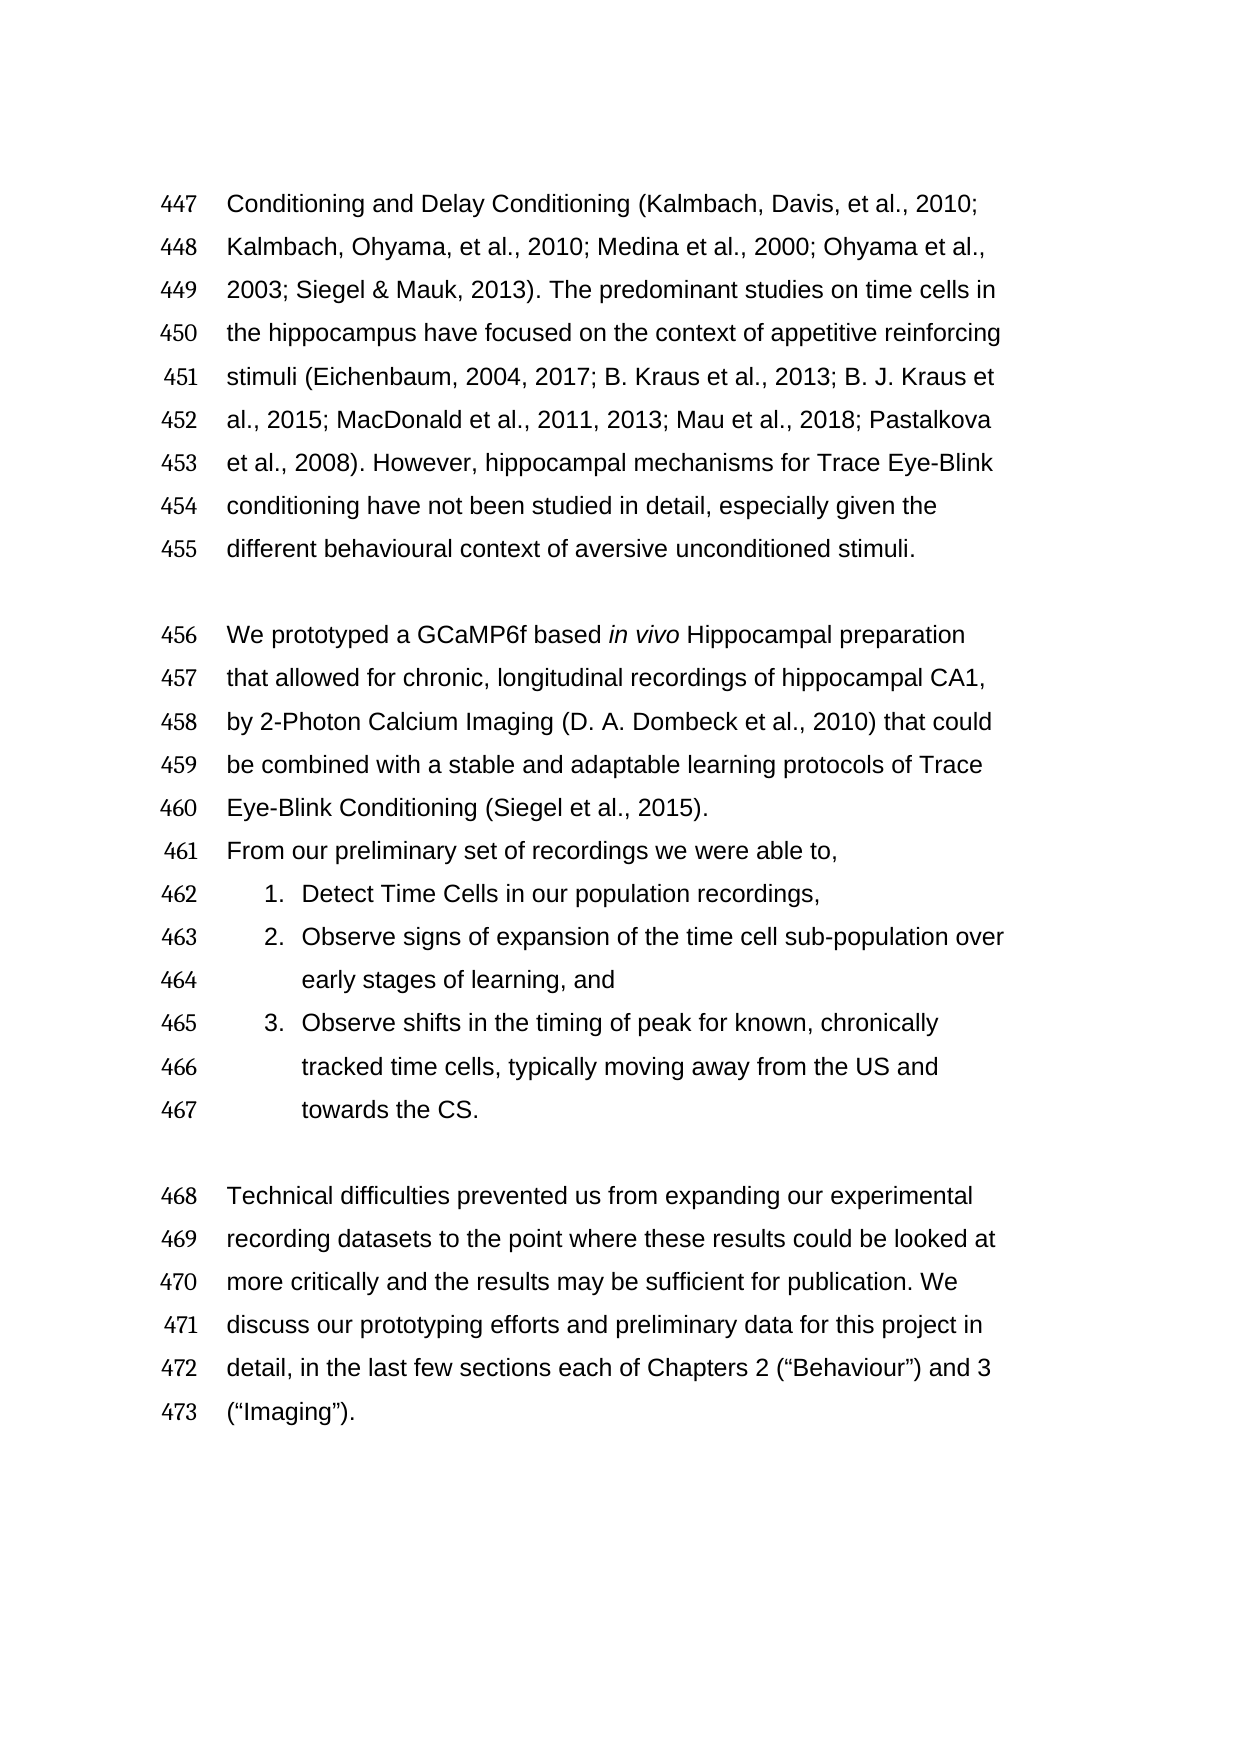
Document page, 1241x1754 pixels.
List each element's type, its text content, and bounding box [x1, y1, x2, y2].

list Observe shifts in the timing of peak for known, chronically tracked time cells, typically moving away from the US and towards the CS. [264, 1008, 1014, 1123]
text Technical difficulties prevented us from expanding our experimental recording datasets to the point where these results could be looked at more critically and the results may be sufficient for publication. We discuss our prototyping efforts and preliminary data for this project in detail, in the last few sections each of Chapters 2 (“Behaviour”) and 3 (“Imaging”). [226, 1181, 1014, 1425]
list Detect Time Cells in our population recordings, [264, 879, 1014, 908]
list Observe signs of expansion of the time cell sub-population over early stages of learning, and [264, 922, 1014, 994]
text From our preliminary set of recordings we were able to, [226, 836, 1014, 864]
text Conditioning and Delay Conditioning (Kalmbach, Davis, et al., 2010; Kalmbach, Ohyama, et al., 2010; Medina et al., 2000; Ohyama et al., 2003; Siegel & Mauk, 2013)⁠. The predominant studies on time cells in the hippocampus have focused on the context of appetitive reinforcing stimuli (Eichenbaum, 2004, 2017; B. Kraus et al., 2013; B. J. Kraus et al., 2015; MacDonald et al., 2011, 2013; Mau et al., 2018; Pastalkova et al., 2008). However, hippocampal mechanisms for Trace Eye-Blink conditioning have not been studied in detail, especially given the different behavioural context of aversive unconditioned stimuli. [226, 189, 1014, 563]
text We prototyped a GCaMP6f based in vivo Hippocampal preparation that allowed for chronic, longitudinal recordings of hippocampal CA1, by 2-Photon Calcium Imaging (D. A. Dombeck et al., 2010)⁠ that could be combined with a stable and adaptable learning protocols of Trace Eye-Blink Conditioning (Siegel et al., 2015). [226, 620, 1014, 821]
